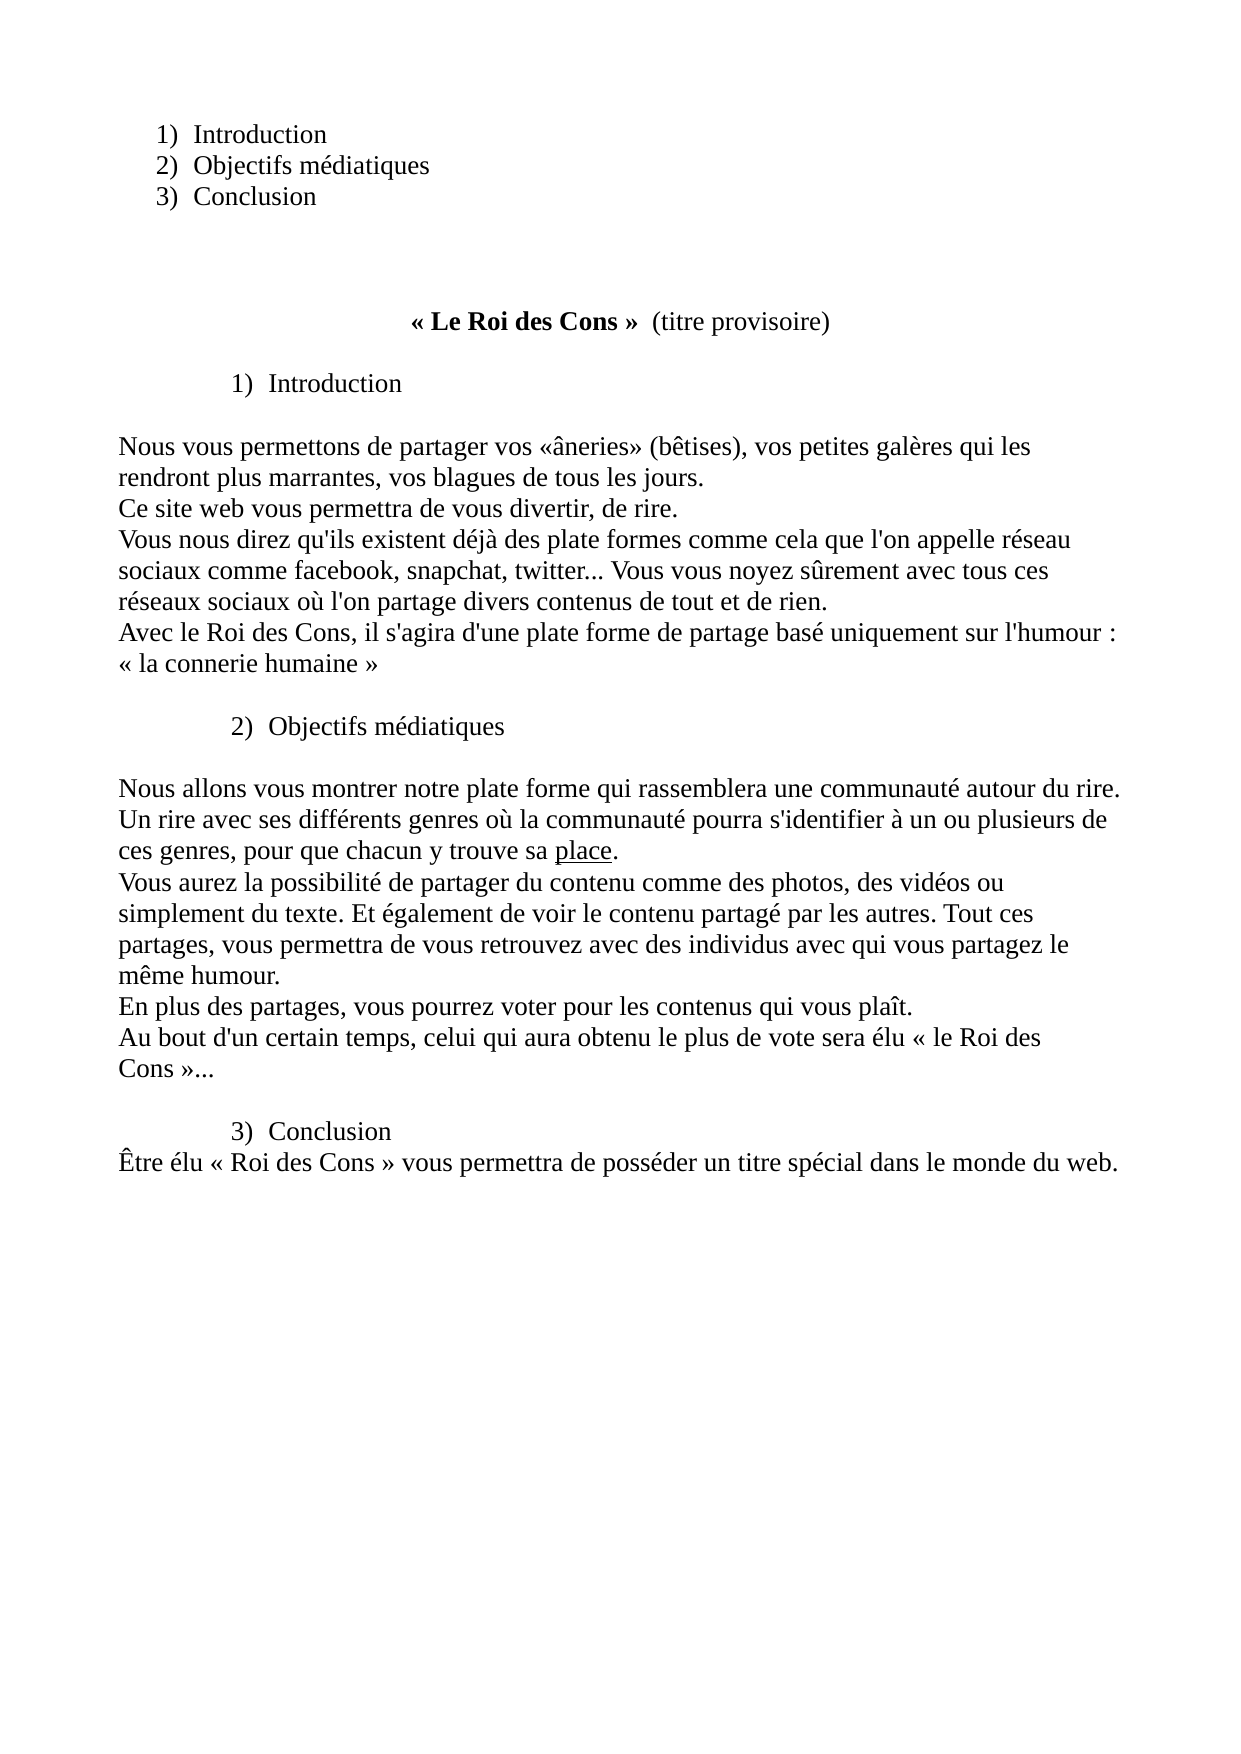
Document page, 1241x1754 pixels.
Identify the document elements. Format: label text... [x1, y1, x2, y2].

text Vous aurez la possibilité de partager du contenu comme des photos, des vidéos ou simplement du texte. Et également de voir le contenu partagé par les autres. Tout ces partages, vous permettra de vous retrouvez avec des individus avec qui vous partagez le même humour. [118, 866, 1122, 990]
text Au bout d'un certain temps, celui qui aura obtenu le plus de vote sera élu « le Roi des Cons »... [118, 1021, 1122, 1084]
text Être élu « Roi des Cons » vous permettra de posséder un titre spécial dans le monde du web. [118, 1146, 1122, 1177]
text « Le Roi des Cons » (titre provisoire) [118, 305, 1122, 336]
text Nous allons vous montrer notre plate forme qui rassemblera une communauté autour du rire. Un rire avec ses différents genres où la communauté pourra s'identifier à un ou plusieurs de ces genres, pour que chacun y trouve sa place. [118, 772, 1122, 866]
text Avec le Roi des Cons, il s'agira d'une plate forme de partage basé uniquement sur l'humour : « la connerie humaine » [118, 616, 1122, 679]
list Introduction [231, 367, 1122, 398]
list Conclusion [231, 1115, 1122, 1146]
list Objectifs médiatiques [156, 149, 1122, 180]
list Conclusion [156, 180, 1122, 212]
text Vous nous direz qu'ils existent déjà des plate formes comme cela que l'on appelle réseau sociaux comme facebook, snapchat, twitter... Vous vous noyez sûrement avec tous ces réseaux sociaux où l'on partage divers contenus de tout et de rien. [118, 523, 1122, 616]
text En plus des partages, vous pourrez voter pour les contenus qui vous plaît. [118, 990, 1122, 1021]
text Ce site web vous permettra de vous divertir, de rire. [118, 492, 1122, 523]
list Objectifs médiatiques [231, 710, 1122, 741]
list Introduction [156, 118, 1122, 149]
text Nous vous permettons de partager vos «âneries» (bêtises), vos petites galères qui les rendront plus marrantes, vos blagues de tous les jours. [118, 429, 1122, 492]
